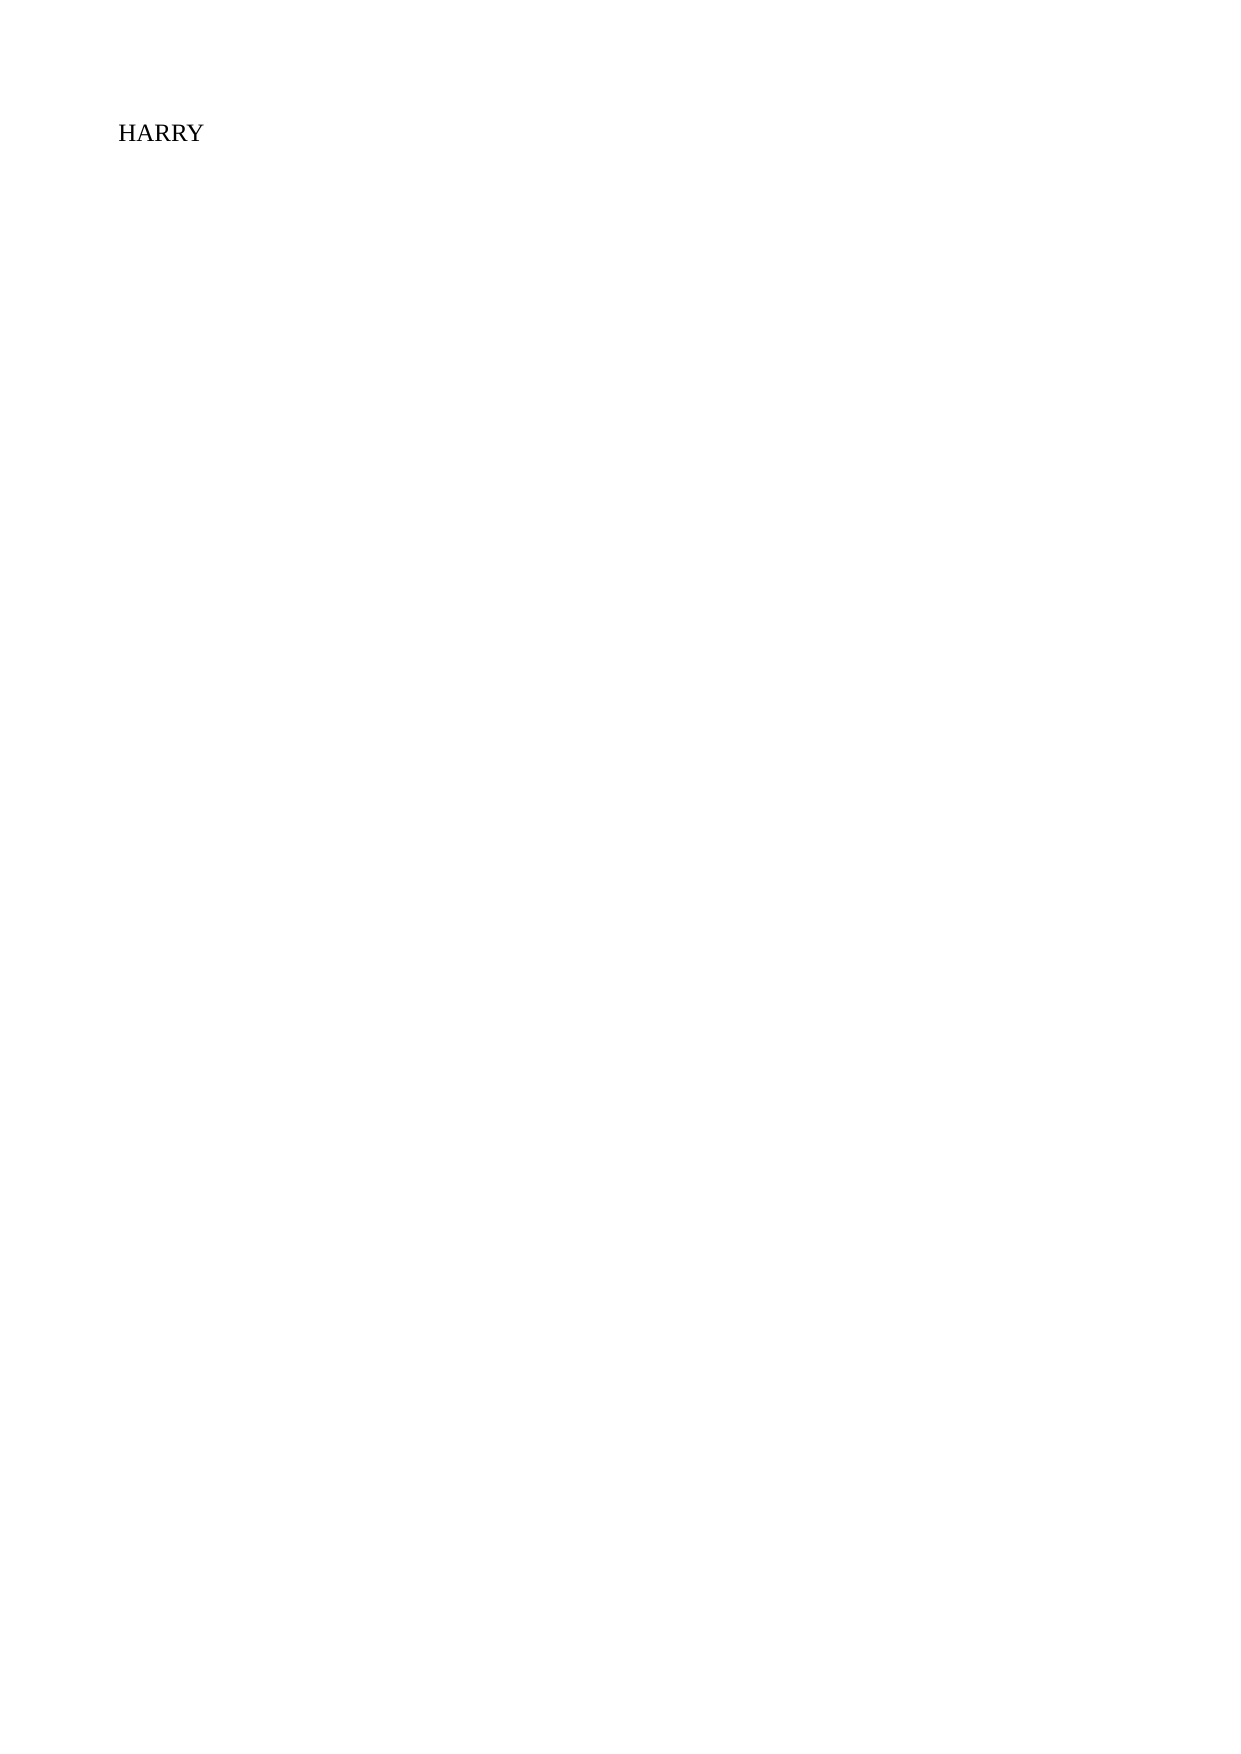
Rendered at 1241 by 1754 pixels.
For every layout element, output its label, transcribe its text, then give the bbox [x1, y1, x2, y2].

text HARRY [118, 118, 1122, 147]
